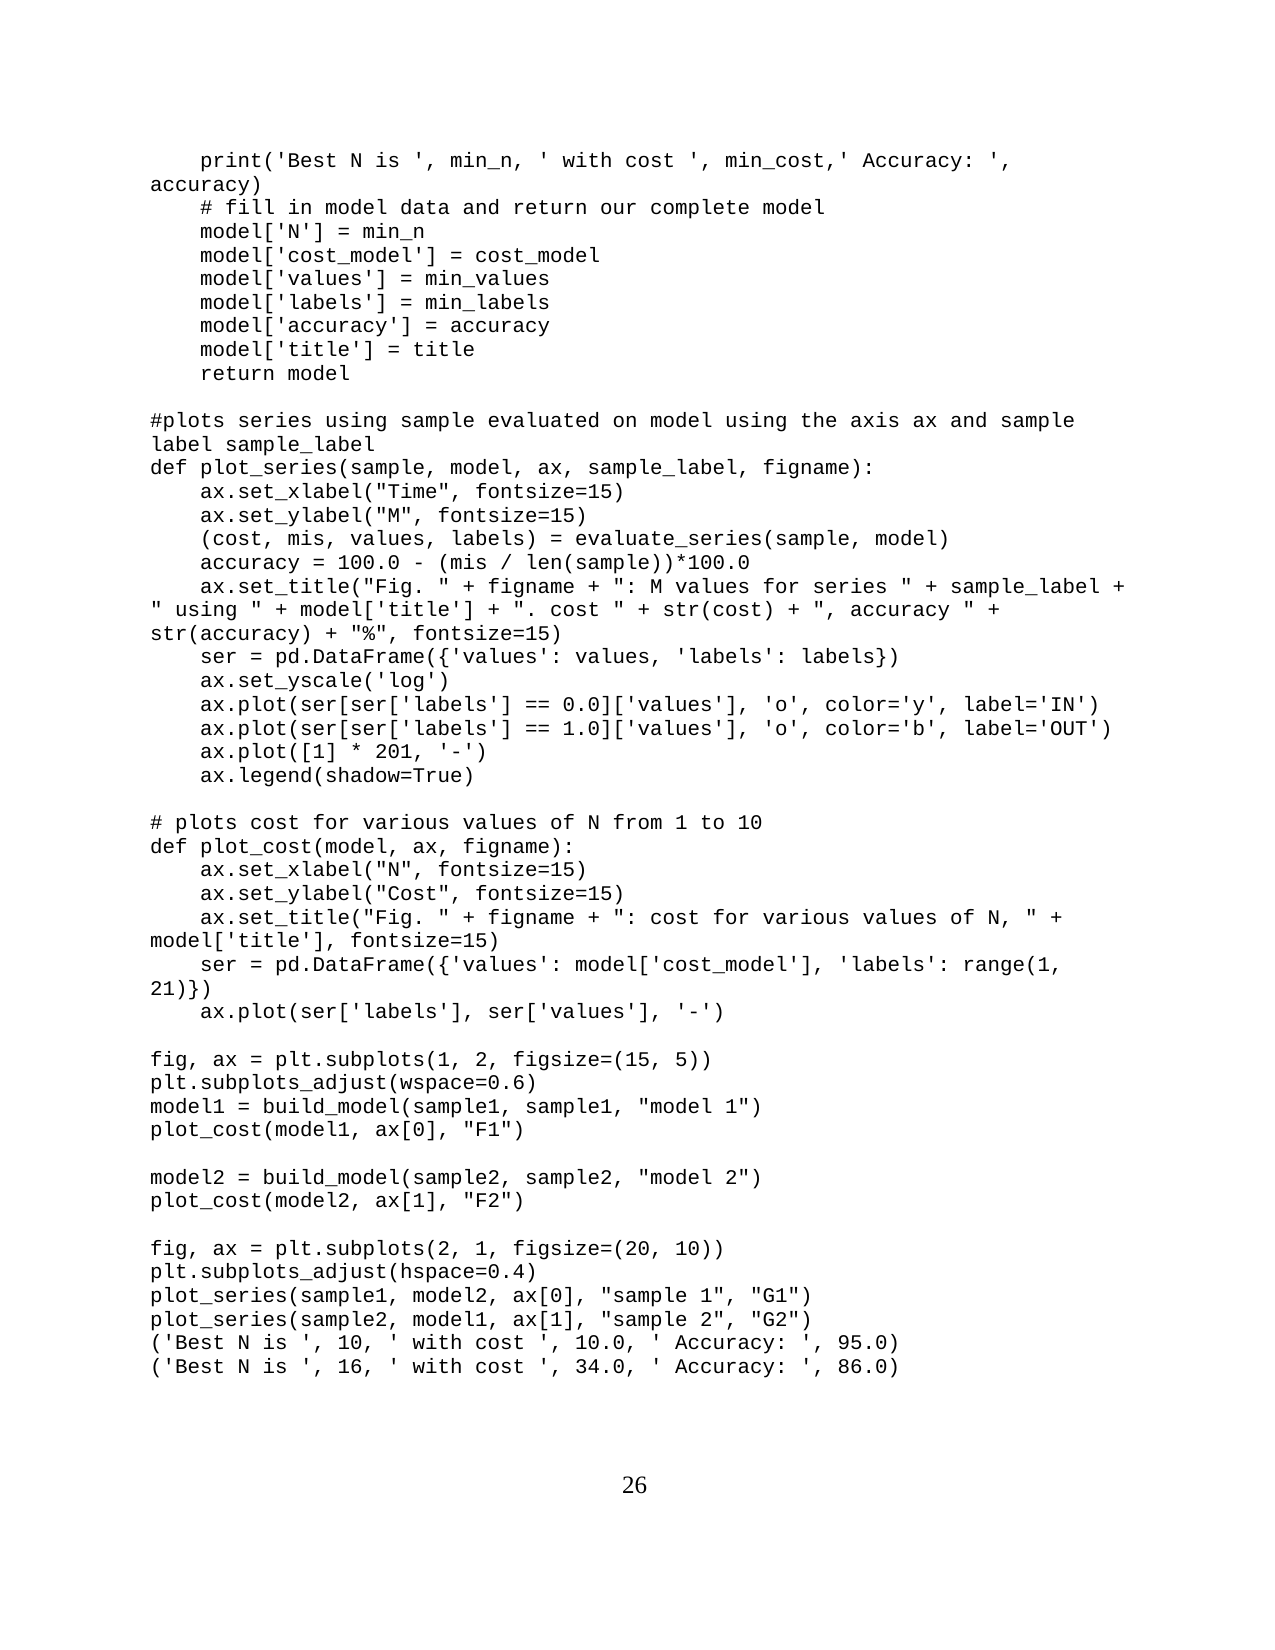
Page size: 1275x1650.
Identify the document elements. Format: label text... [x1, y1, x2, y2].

text return model [150, 363, 1125, 386]
text def plot_series(sample, model, ax, sample_label, figname): [150, 457, 1125, 481]
text fig, ax = plt.subplots(1, 2, figsize=(15, 5)) [150, 1048, 1125, 1072]
text model['values'] = min_values [150, 268, 1125, 292]
text ax.set_ylabel("M", fontsize=15) [150, 505, 1125, 528]
text plot_series(sample1, model2, ax[0], "sample 1", "G1") [150, 1285, 1125, 1309]
text ser = pd.DataFrame({'values': values, 'labels': labels}) [150, 647, 1125, 670]
text ('Best N is ', 16, ' with cost ', 34.0, ' Accuracy: ', 86.0) [150, 1356, 1125, 1379]
text plt.subplots_adjust(hspace=0.4) [150, 1261, 1125, 1285]
text ax.set_yscale('log') [150, 670, 1125, 694]
text ('Best N is ', 10, ' with cost ', 10.0, ' Accuracy: ', 95.0) [150, 1332, 1125, 1356]
text plot_series(sample2, model1, ax[1], "sample 2", "G2") [150, 1309, 1125, 1332]
text model['accuracy'] = accuracy [150, 316, 1125, 339]
text plt.subplots_adjust(wspace=0.6) [150, 1072, 1125, 1096]
text # fill in model data and return our complete model [150, 197, 1125, 221]
text ser = pd.DataFrame({'values': model['cost_model'], 'labels': range(1, 21)}) [150, 954, 1125, 1001]
text def plot_cost(model, ax, figname): [150, 836, 1125, 859]
text fig, ax = plt.subplots(2, 1, figsize=(20, 10)) [150, 1238, 1125, 1261]
text model['cost_model'] = cost_model [150, 244, 1125, 268]
text #plots series using sample evaluated on model using the axis ax and sample label sample_label [150, 410, 1125, 457]
text print('Best N is ', min_n, ' with cost ', min_cost,' Accuracy: ', accuracy) [150, 150, 1125, 197]
text ax.plot(ser['labels'], ser['values'], '-') [150, 1001, 1125, 1025]
text ax.plot(ser[ser['labels'] == 0.0]['values'], 'o', color='y', label='IN') [150, 694, 1125, 717]
text # plots cost for various values of N from 1 to 10 [150, 812, 1125, 836]
text ax.plot([1] * 201, '-') [150, 741, 1125, 765]
text plot_cost(model1, ax[0], "F1") [150, 1119, 1125, 1143]
text ax.set_xlabel("N", fontsize=15) [150, 859, 1125, 883]
text ax.plot(ser[ser['labels'] == 1.0]['values'], 'o', color='b', label='OUT') [150, 717, 1125, 741]
text model['title'] = title [150, 339, 1125, 363]
text ax.set_xlabel("Time", fontsize=15) [150, 481, 1125, 505]
text model1 = build_model(sample1, sample1, "model 1") [150, 1096, 1125, 1119]
text model['labels'] = min_labels [150, 292, 1125, 316]
text accuracy = 100.0 - (mis / len(sample))*100.0 [150, 552, 1125, 576]
text ax.set_title("Fig. " + figname + ": cost for various values of N, " + model['title'], fontsize=15) [150, 907, 1125, 954]
text ax.legend(shadow=True) [150, 765, 1125, 788]
text (cost, mis, values, labels) = evaluate_series(sample, model) [150, 528, 1125, 552]
text plot_cost(model2, ax[1], "F2") [150, 1190, 1125, 1214]
text model2 = build_model(sample2, sample2, "model 2") [150, 1167, 1125, 1190]
text model['N'] = min_n [150, 221, 1125, 244]
text ax.set_ylabel("Cost", fontsize=15) [150, 883, 1125, 907]
text ax.set_title("Fig. " + figname + ": M values for series " + sample_label + " using " + model['title'] + ". cost " + str(cost) + ", accuracy " + str(accuracy) + "%", fontsize=15) [150, 576, 1125, 647]
